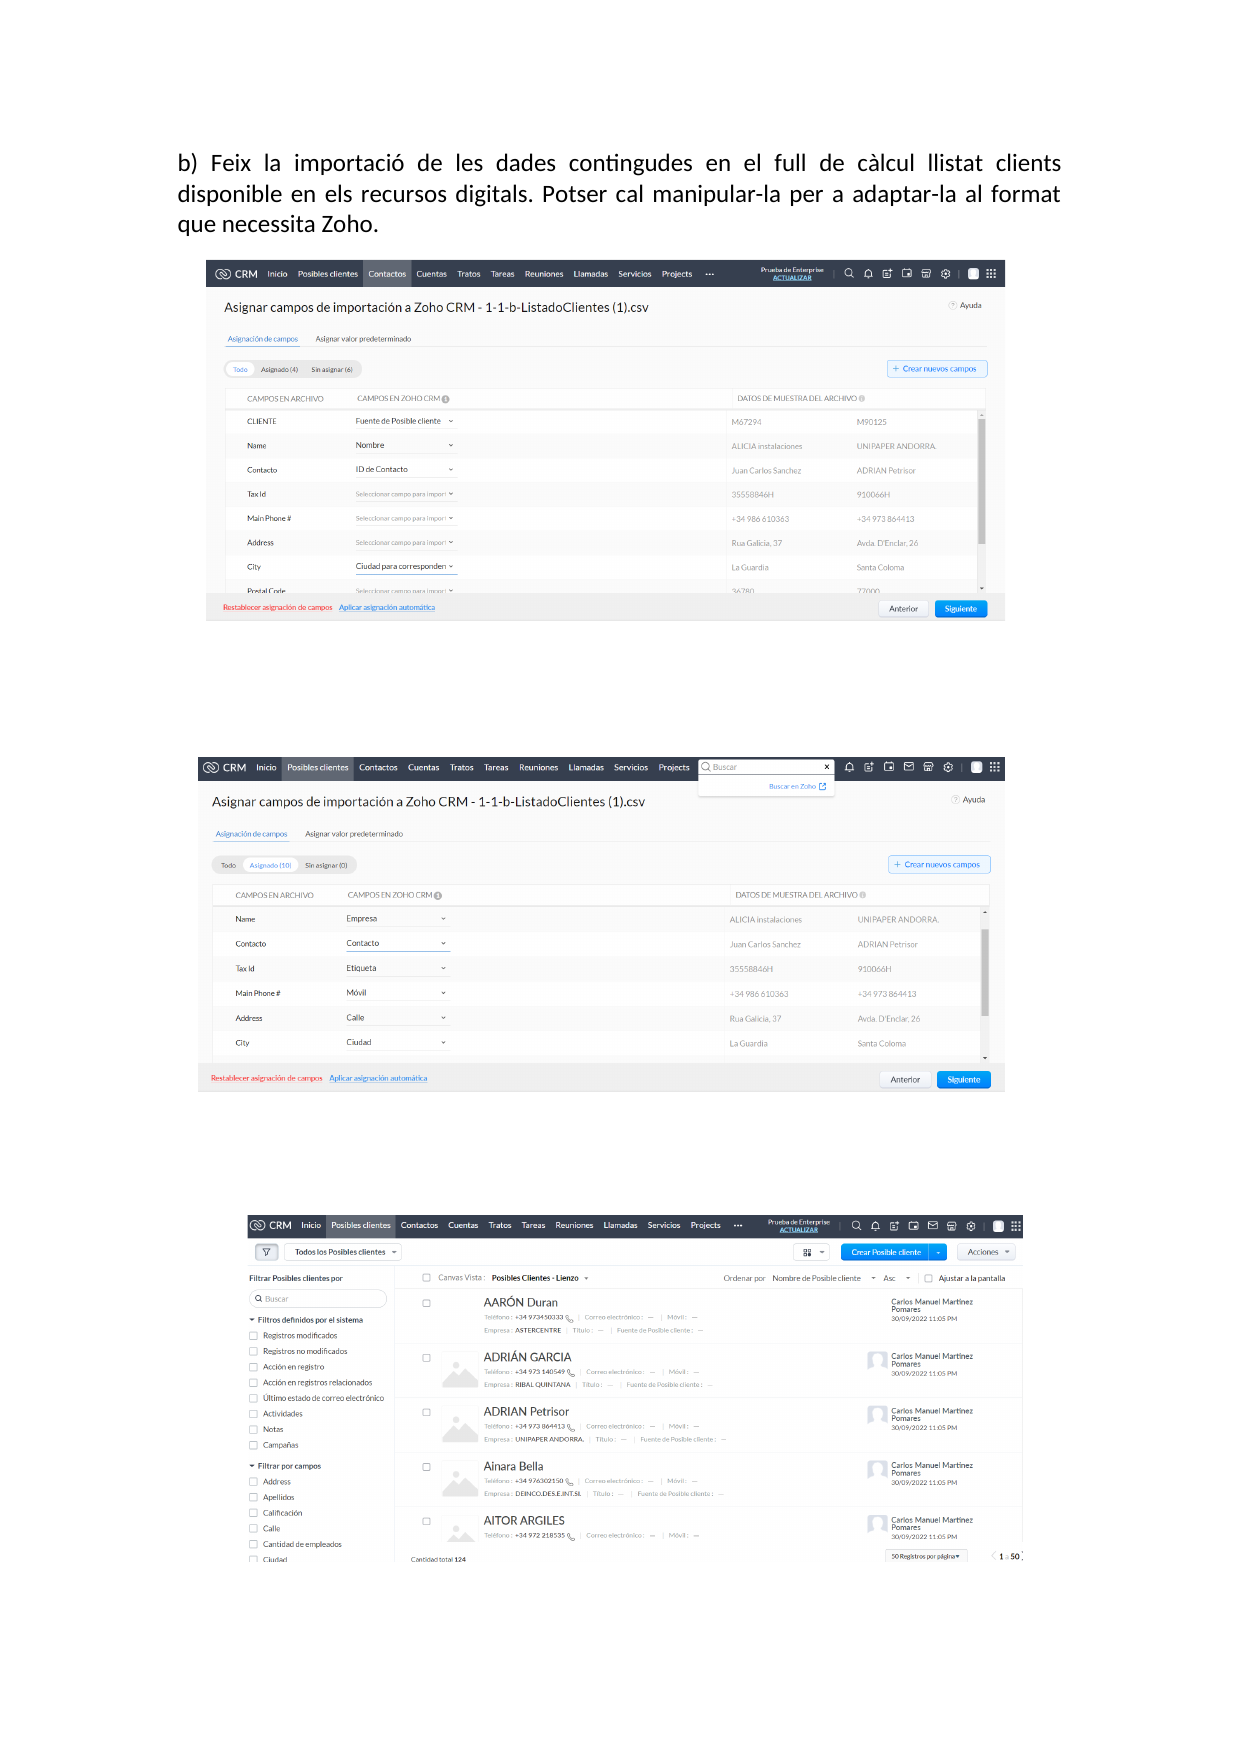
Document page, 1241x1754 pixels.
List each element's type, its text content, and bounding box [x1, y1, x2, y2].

picture [206, 259, 1006, 621]
picture [198, 757, 1005, 1092]
picture [247, 1215, 1023, 1562]
text b) Feix la importació de les dades contingudes en el full de càlcul llistat clients disponible en els recursos digitals. Potser cal manipular-la per a adaptar-la al format que necessita Zoho. [177, 148, 1063, 239]
